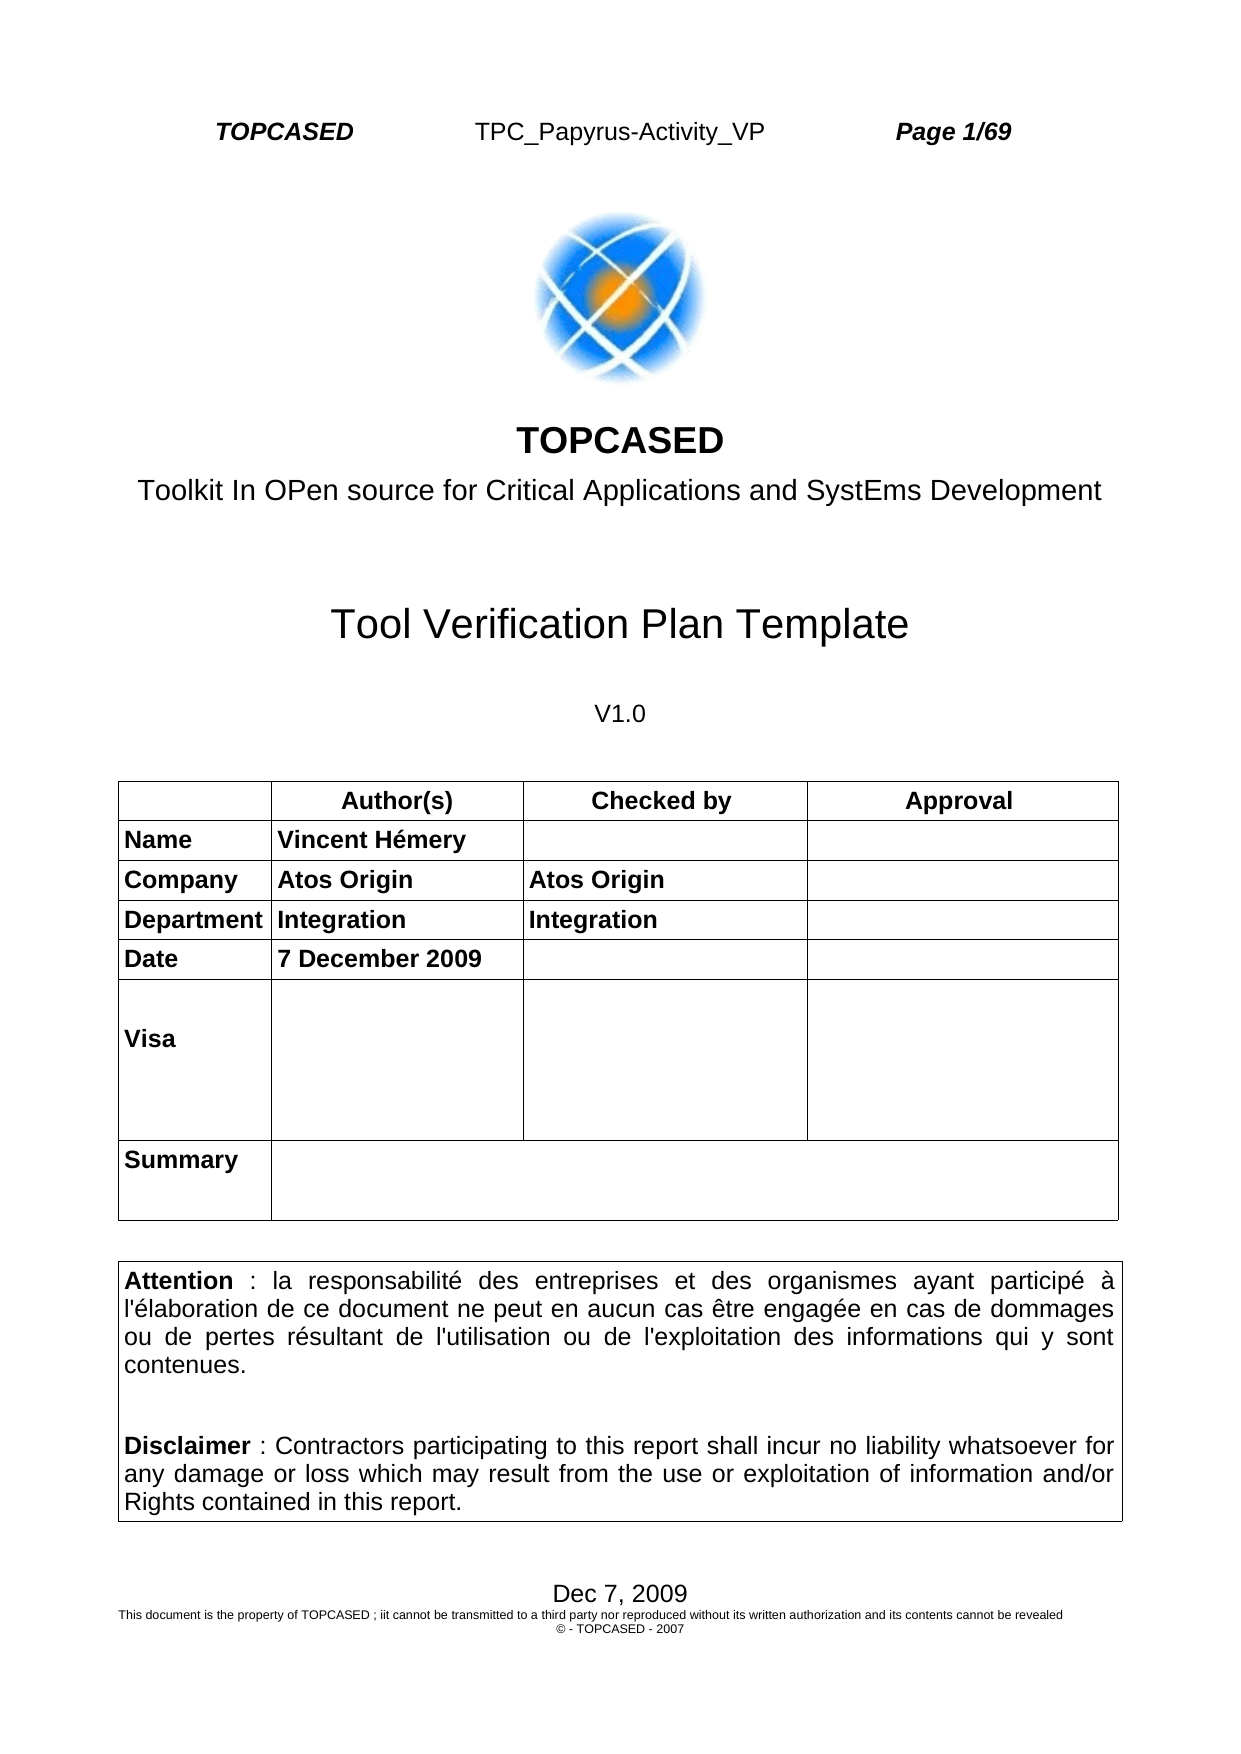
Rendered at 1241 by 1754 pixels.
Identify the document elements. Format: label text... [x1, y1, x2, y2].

table_cell Atos Origin [524, 861, 807, 900]
subtitle Tool Verification Plan Template [118, 600, 1122, 647]
table_cell [272, 1141, 1118, 1220]
table_cell [808, 861, 1118, 900]
table_cell 7 December 2009 [272, 940, 523, 979]
subtitle Toolkit In OPen source for Critical Applications and SystEms Development [118, 474, 1122, 507]
table_cell [808, 821, 1118, 860]
table_cell [524, 821, 807, 860]
table_header Checked by [524, 782, 807, 820]
table_cell [808, 901, 1118, 939]
table_cell Date [119, 940, 271, 979]
table_cell Integration [272, 901, 523, 939]
text V1.0 [118, 700, 1122, 728]
table_header [119, 782, 271, 820]
table_cell Department [119, 901, 271, 939]
table_cell Vincent Hémery [272, 821, 523, 860]
table_cell [524, 980, 807, 1140]
table_header Approval [808, 782, 1118, 820]
table_cell Atos Origin [272, 861, 523, 900]
table_cell [524, 940, 807, 979]
table_cell [272, 980, 523, 1140]
table_cell Integration [524, 901, 807, 939]
table_cell [808, 980, 1118, 1140]
table_header Author(s) [272, 782, 523, 820]
table_cell Summary [119, 1141, 271, 1220]
picture [526, 203, 714, 392]
table_cell Company [119, 861, 271, 900]
table_cell Name [119, 821, 271, 860]
table_header Attention : la responsabilité des entreprises et des organismes ayant participé à l'élaboration de ce document ne peut en aucun cas être engagée en cas de dommages ou de pertes résultant de l'utilisation ou de l'exploitation des informations qui y sont contenues. Disclaimer : Contractors participating to this report shall incur no liability whatsoever for any damage or loss which may result from the use or exploitation of information and/or Rights contained in this report. [119, 1262, 1122, 1521]
table_cell [808, 940, 1118, 979]
text TOPCASED [118, 419, 1122, 461]
table_cell Visa [119, 980, 271, 1140]
